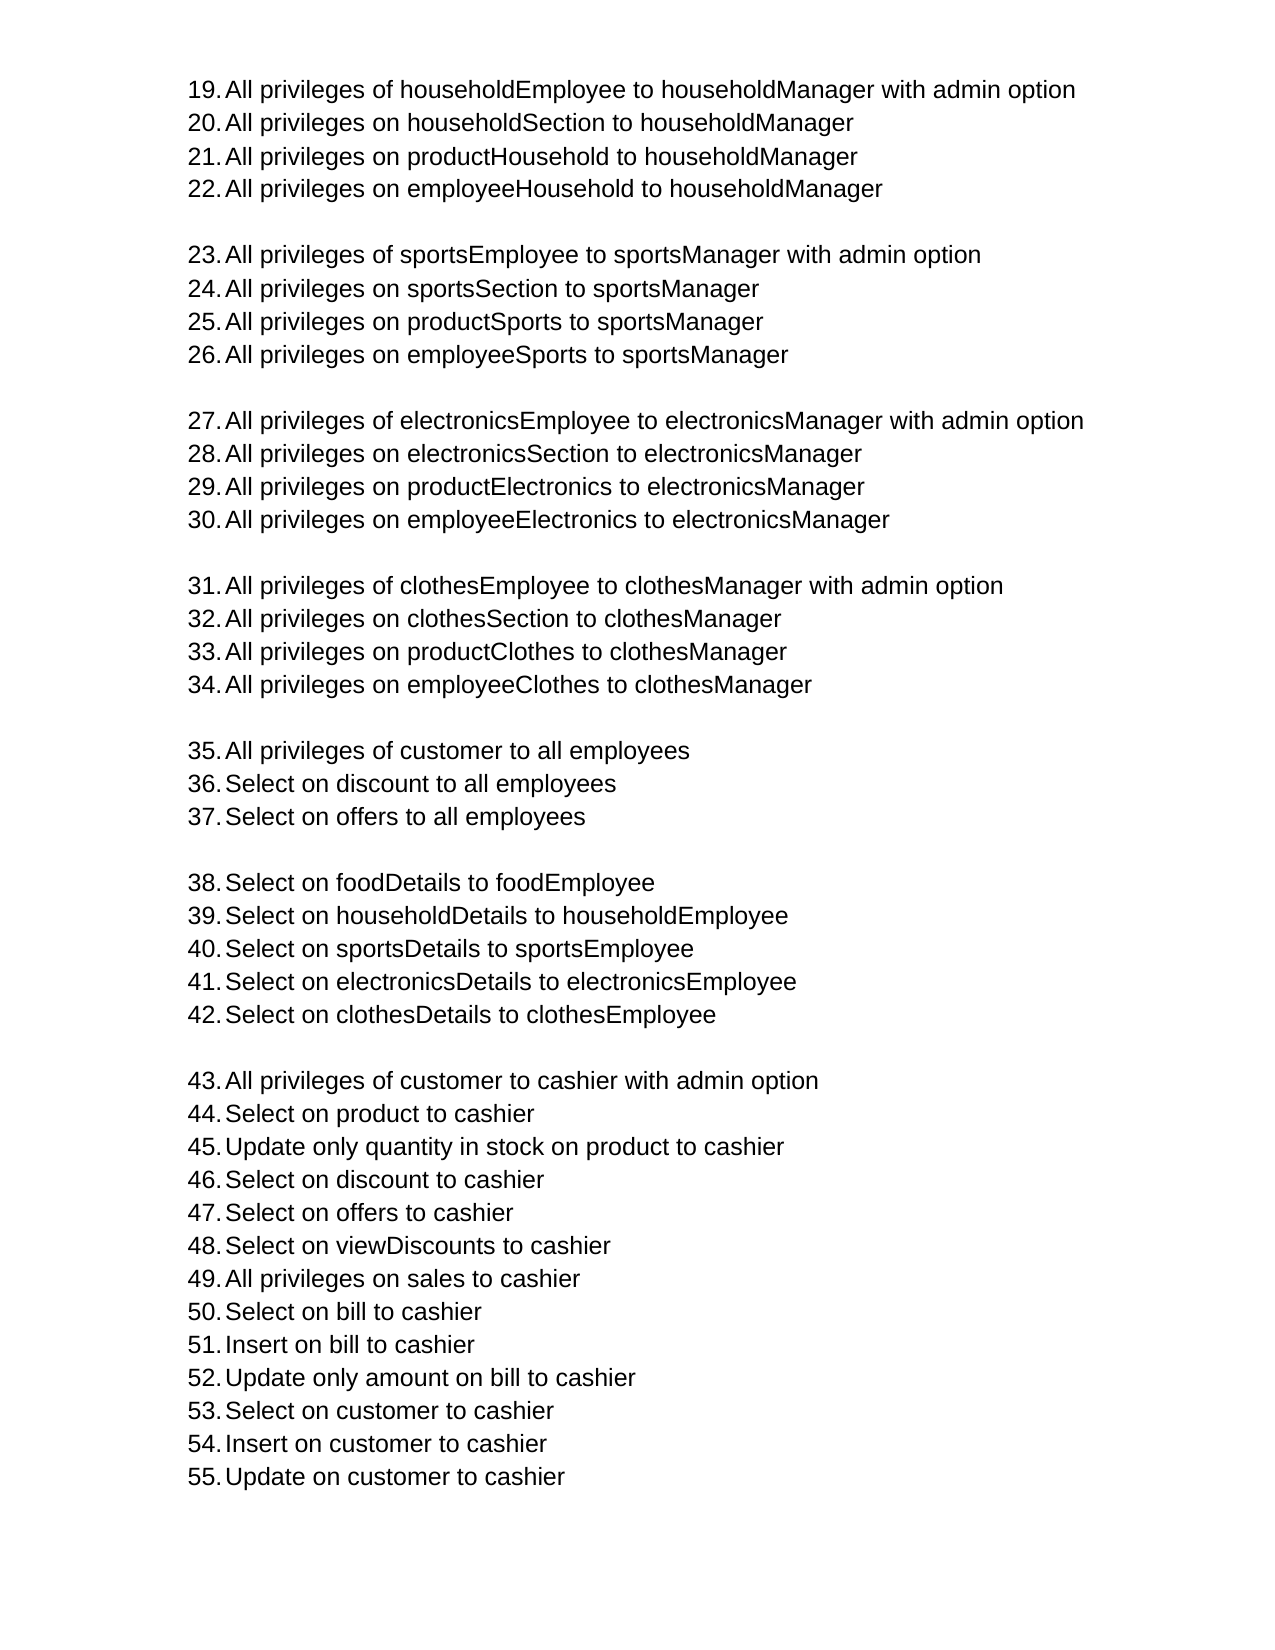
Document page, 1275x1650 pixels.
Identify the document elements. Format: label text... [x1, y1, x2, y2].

list Select on viewDiscounts to cashier [187, 1231, 1125, 1260]
list Select on product to cashier [187, 1099, 1125, 1128]
list Select on offers to all employees [187, 802, 1125, 831]
list Select on customer to cashier [187, 1396, 1125, 1425]
list Update only amount on bill to cashier [187, 1363, 1125, 1392]
list All privileges on productClothes to clothesManager [187, 637, 1125, 666]
list All privileges of householdEmployee to householdManager with admin option [187, 75, 1125, 104]
list Select on offers to cashier [187, 1198, 1125, 1227]
list All privileges on productSports to sportsManager [187, 307, 1125, 335]
list All privileges on employeeSports to sportsManager [187, 339, 1125, 368]
list All privileges on employeeElectronics to electronicsManager [187, 505, 1125, 533]
list All privileges on electronicsSection to electronicsManager [187, 439, 1125, 467]
list Update on customer to cashier [187, 1462, 1125, 1491]
list All privileges of electronicsEmployee to electronicsManager with admin option [187, 406, 1125, 434]
list All privileges of customer to all employees [187, 736, 1125, 764]
list Select on householdDetails to householdEmployee [187, 901, 1125, 930]
list All privileges on employeeHousehold to householdManager [187, 174, 1125, 203]
list All privileges of clothesEmployee to clothesManager with admin option [187, 571, 1125, 599]
list All privileges on householdSection to householdManager [187, 108, 1125, 137]
list All privileges of sportsEmployee to sportsManager with admin option [187, 241, 1125, 269]
list All privileges on productHousehold to householdManager [187, 141, 1125, 170]
list Select on foodDetails to foodEmployee [187, 868, 1125, 897]
list All privileges on sales to cashier [187, 1264, 1125, 1293]
list Select on clothesDetails to clothesEmployee [187, 1000, 1125, 1029]
list All privileges on sportsSection to sportsManager [187, 273, 1125, 302]
list Select on bill to cashier [187, 1297, 1125, 1326]
list All privileges on employeeClothes to clothesManager [187, 670, 1125, 698]
list Insert on customer to cashier [187, 1429, 1125, 1458]
list All privileges on clothesSection to clothesManager [187, 604, 1125, 632]
list Select on electronicsDetails to electronicsEmployee [187, 967, 1125, 996]
list Update only quantity in stock on product to cashier [187, 1132, 1125, 1161]
list Insert on bill to cashier [187, 1330, 1125, 1359]
list Select on discount to all employees [187, 769, 1125, 798]
list Select on discount to cashier [187, 1165, 1125, 1194]
list Select on sportsDetails to sportsEmployee [187, 934, 1125, 963]
list All privileges of customer to cashier with admin option [187, 1066, 1125, 1095]
list All privileges on productElectronics to electronicsManager [187, 472, 1125, 500]
